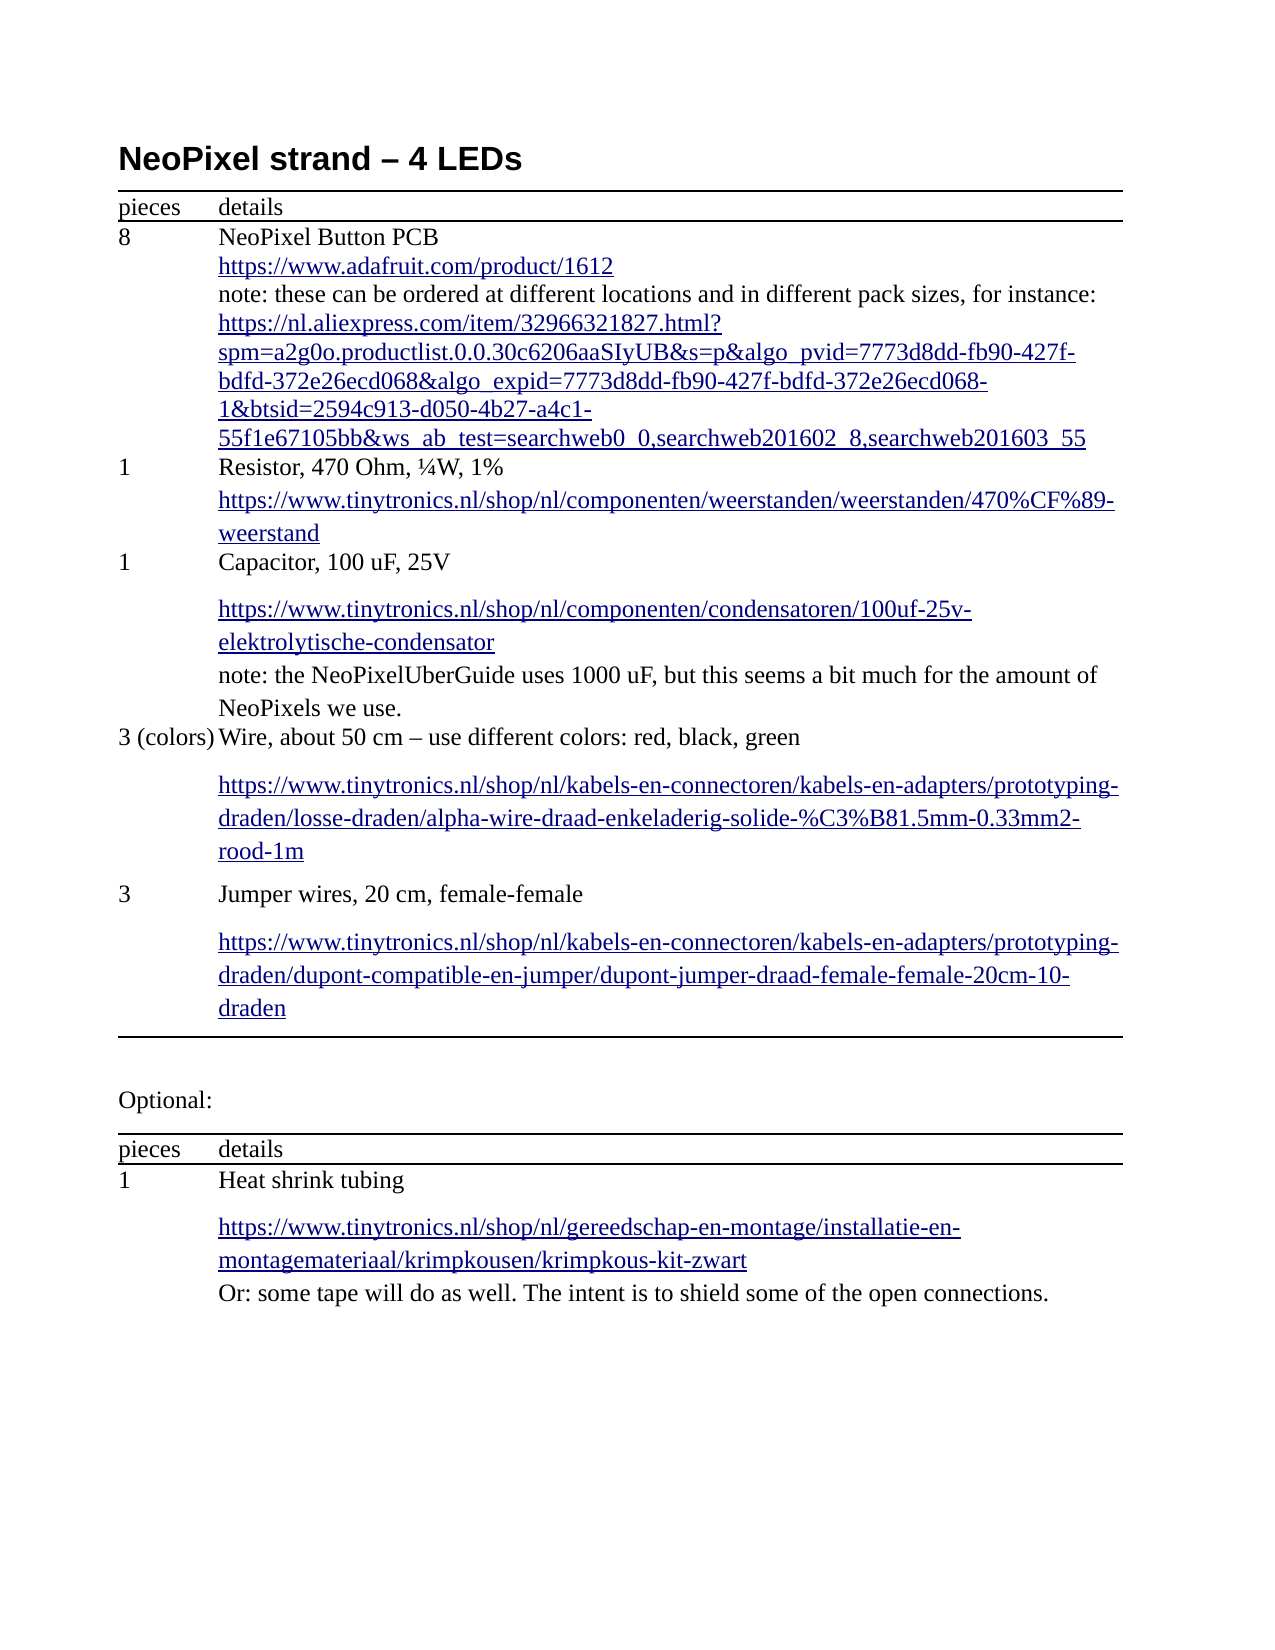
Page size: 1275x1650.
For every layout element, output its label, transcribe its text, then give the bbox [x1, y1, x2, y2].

table_header details [218, 192, 1123, 220]
table_cell Heat shrink tubing https://www.tinytronics.nl/shop/nl/gereedschap-en-montage/installatie-en-montagemateriaal/krimpkousen/krimpkous-kit-zwart Or: some tape will do as well. The intent is to shield some of the open connections. [218, 1165, 1123, 1307]
table_cell 1 [118, 547, 218, 722]
table_cell Wire, about 50 cm – use different colors: red, black, green https://www.tinytronics.nl/shop/nl/kabels-en-connectoren/kabels-en-adapters/prototyping-draden/losse-draden/alpha-wire-draad-enkeladerig-solide-%C3%B81.5mm-0.33mm2-rood-1m [218, 722, 1123, 879]
table_cell Jumper wires, 20 cm, female-female https://www.tinytronics.nl/shop/nl/kabels-en-connectoren/kabels-en-adapters/prototyping-draden/dupont-compatible-en-jumper/dupont-jumper-draad-female-female-20cm-10-draden [218, 879, 1123, 1036]
table_cell 3 (colors) [118, 722, 218, 879]
table_header pieces [118, 1135, 218, 1163]
table_cell NeoPixel Button PCB https://www.adafruit.com/product/1612 note: these can be ordered at different locations and in different pack sizes, for instance: https://nl.aliexpress.com/item/32966321827.html?spm=a2g0o.productlist.0.0.30c6206aaSIyUB&s=p&algo_pvid=7773d8dd-fb90-427f-bdfd-372e26ecd068&algo_expid=7773d8dd-fb90-427f-bdfd-372e26ecd068-1&btsid=2594c913-d050-4b27-a4c1-55f1e67105bb&ws_ab_test=searchweb0_0,searchweb201602_8,searchweb201603_55 [218, 222, 1123, 452]
table_cell Resistor, 470 Ohm, ¼W, 1% https://www.tinytronics.nl/shop/nl/componenten/weerstanden/weerstanden/470%CF%89-weerstand [218, 452, 1123, 547]
table_header details [218, 1135, 1123, 1163]
table_cell 3 [118, 879, 218, 1036]
table_cell 1 [118, 452, 218, 547]
table_cell 8 [118, 222, 218, 452]
table_header pieces [118, 192, 218, 220]
text Optional: [118, 1085, 1157, 1114]
table_cell 1 [118, 1165, 218, 1307]
subtitle NeoPixel strand – 4 LEDs [118, 139, 1157, 178]
table_cell Capacitor, 100 uF, 25V https://www.tinytronics.nl/shop/nl/componenten/condensatoren/100uf-25v-elektrolytische-condensator note: the NeoPixelUberGuide uses 1000 uF, but this seems a bit much for the amount of NeoPixels we use. [218, 547, 1123, 722]
